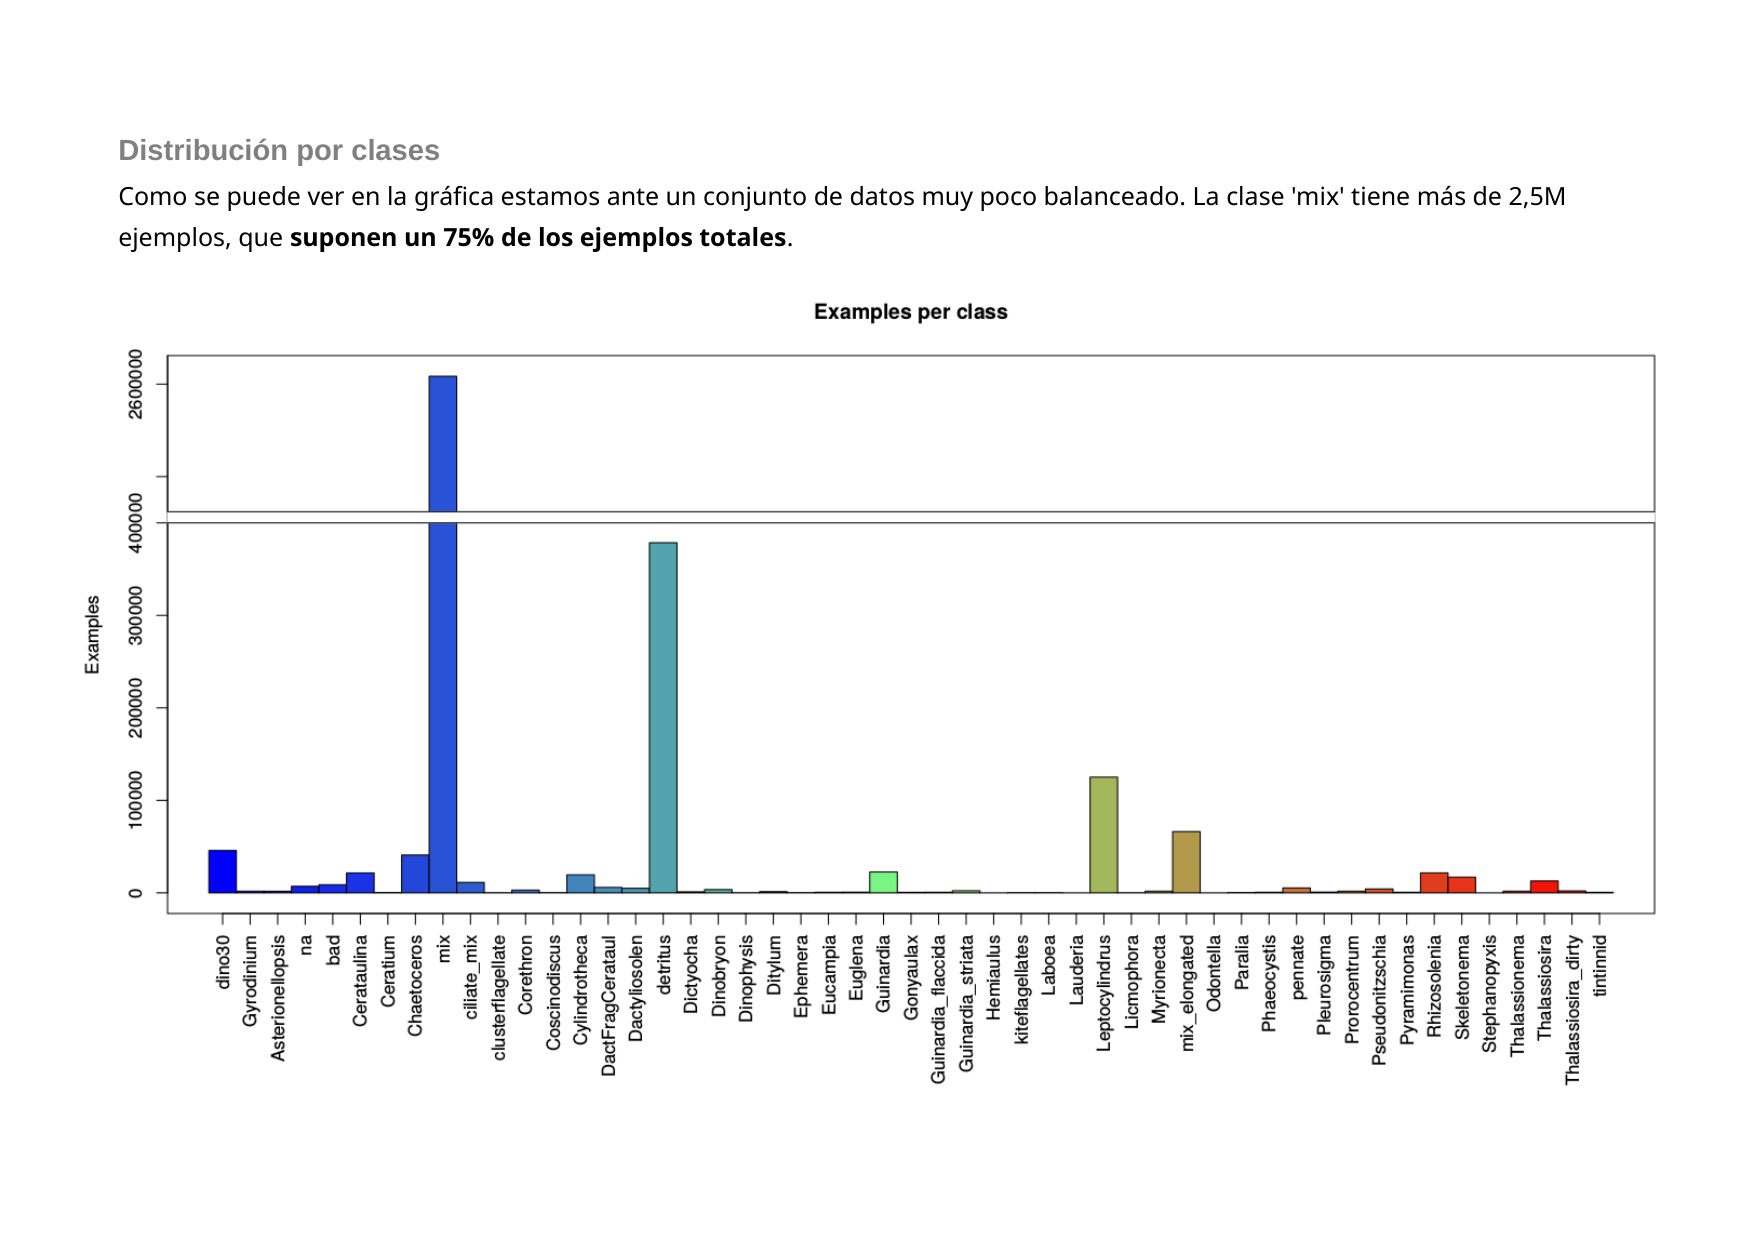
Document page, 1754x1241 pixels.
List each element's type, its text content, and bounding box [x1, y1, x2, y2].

subtitle Distribución por clases [118, 133, 1636, 166]
subtitle Como se puede ver en la gráfica estamos ante un conjunto de datos muy poco balanceado. La clase 'mix' tiene más de 2,5M ejemplos, que suponen un 75% de los ejemplos totales. [118, 179, 1636, 254]
picture [79, 267, 1700, 1132]
